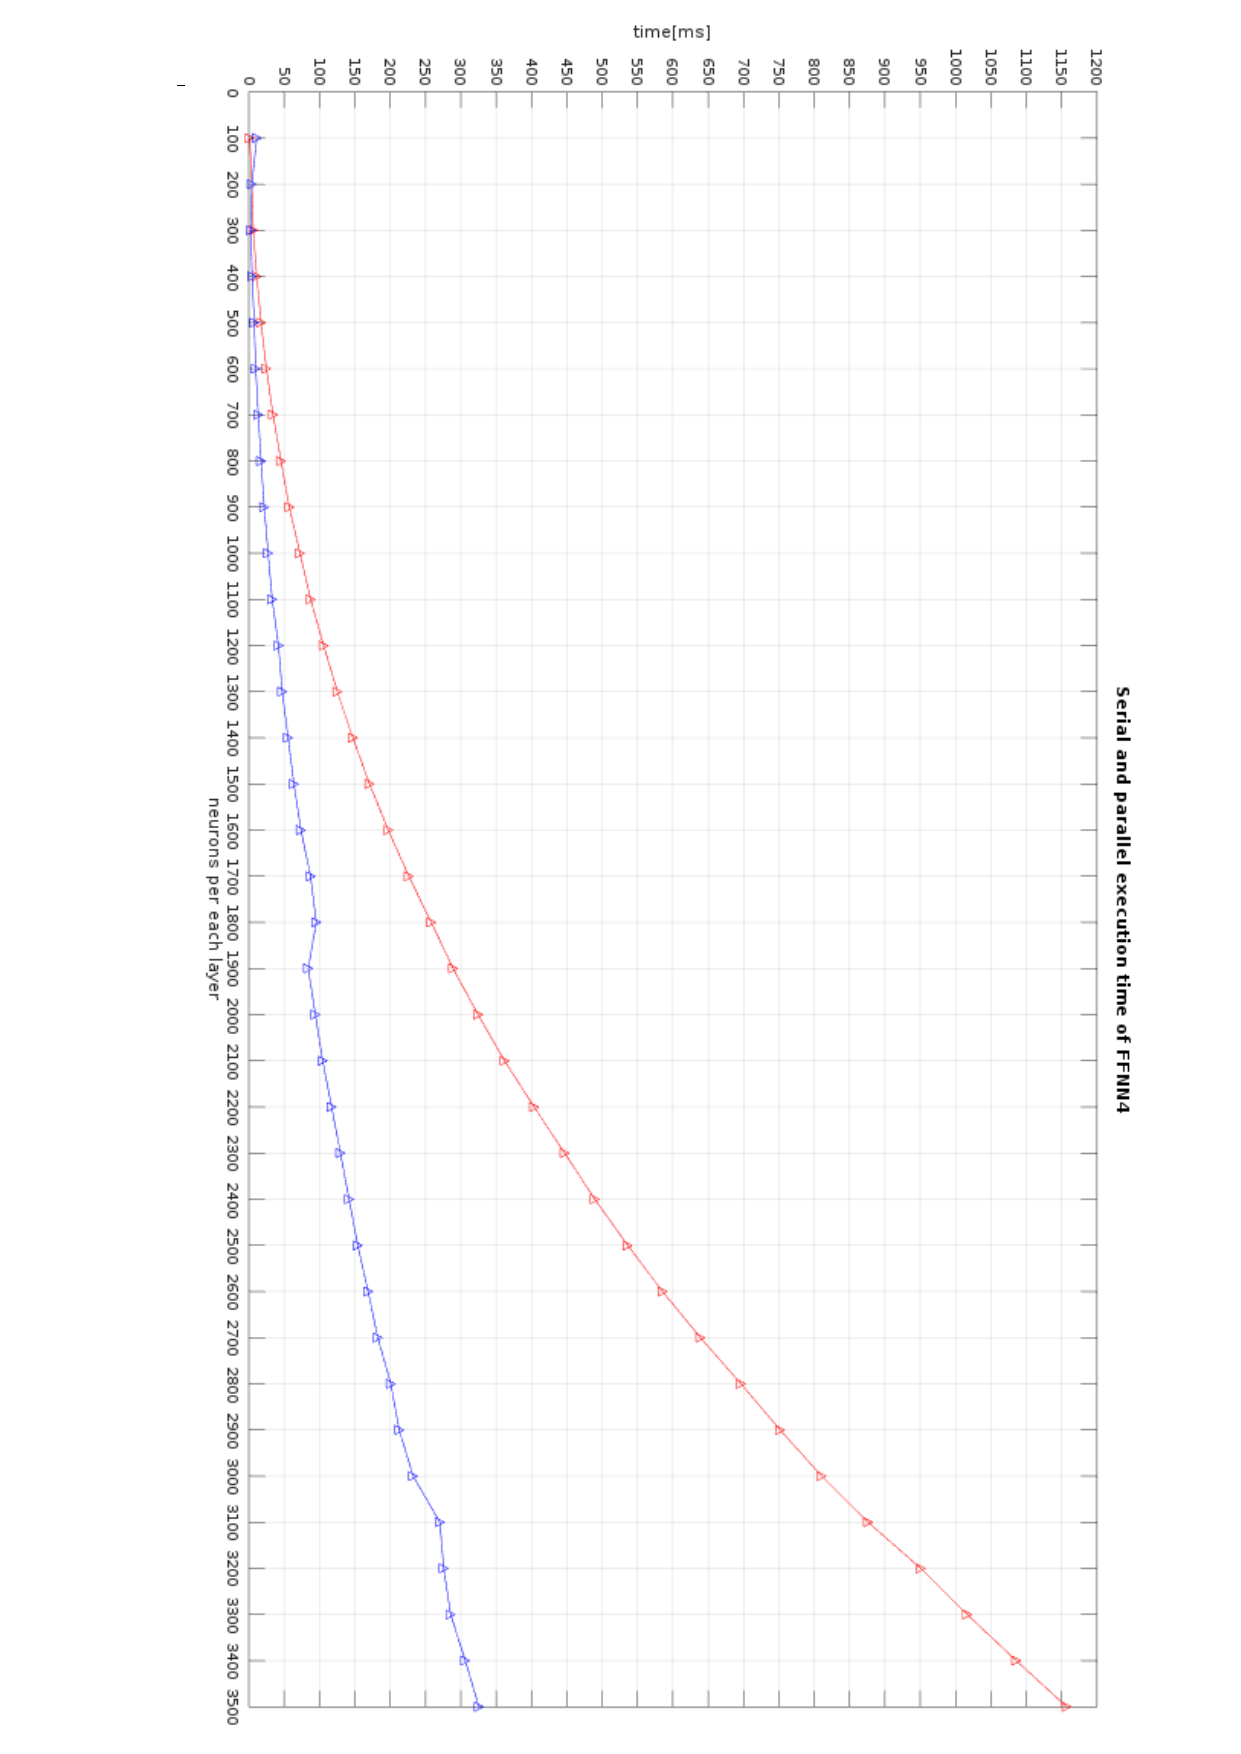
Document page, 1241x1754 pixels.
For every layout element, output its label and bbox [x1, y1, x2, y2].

picture [185, 15, 1160, 1754]
